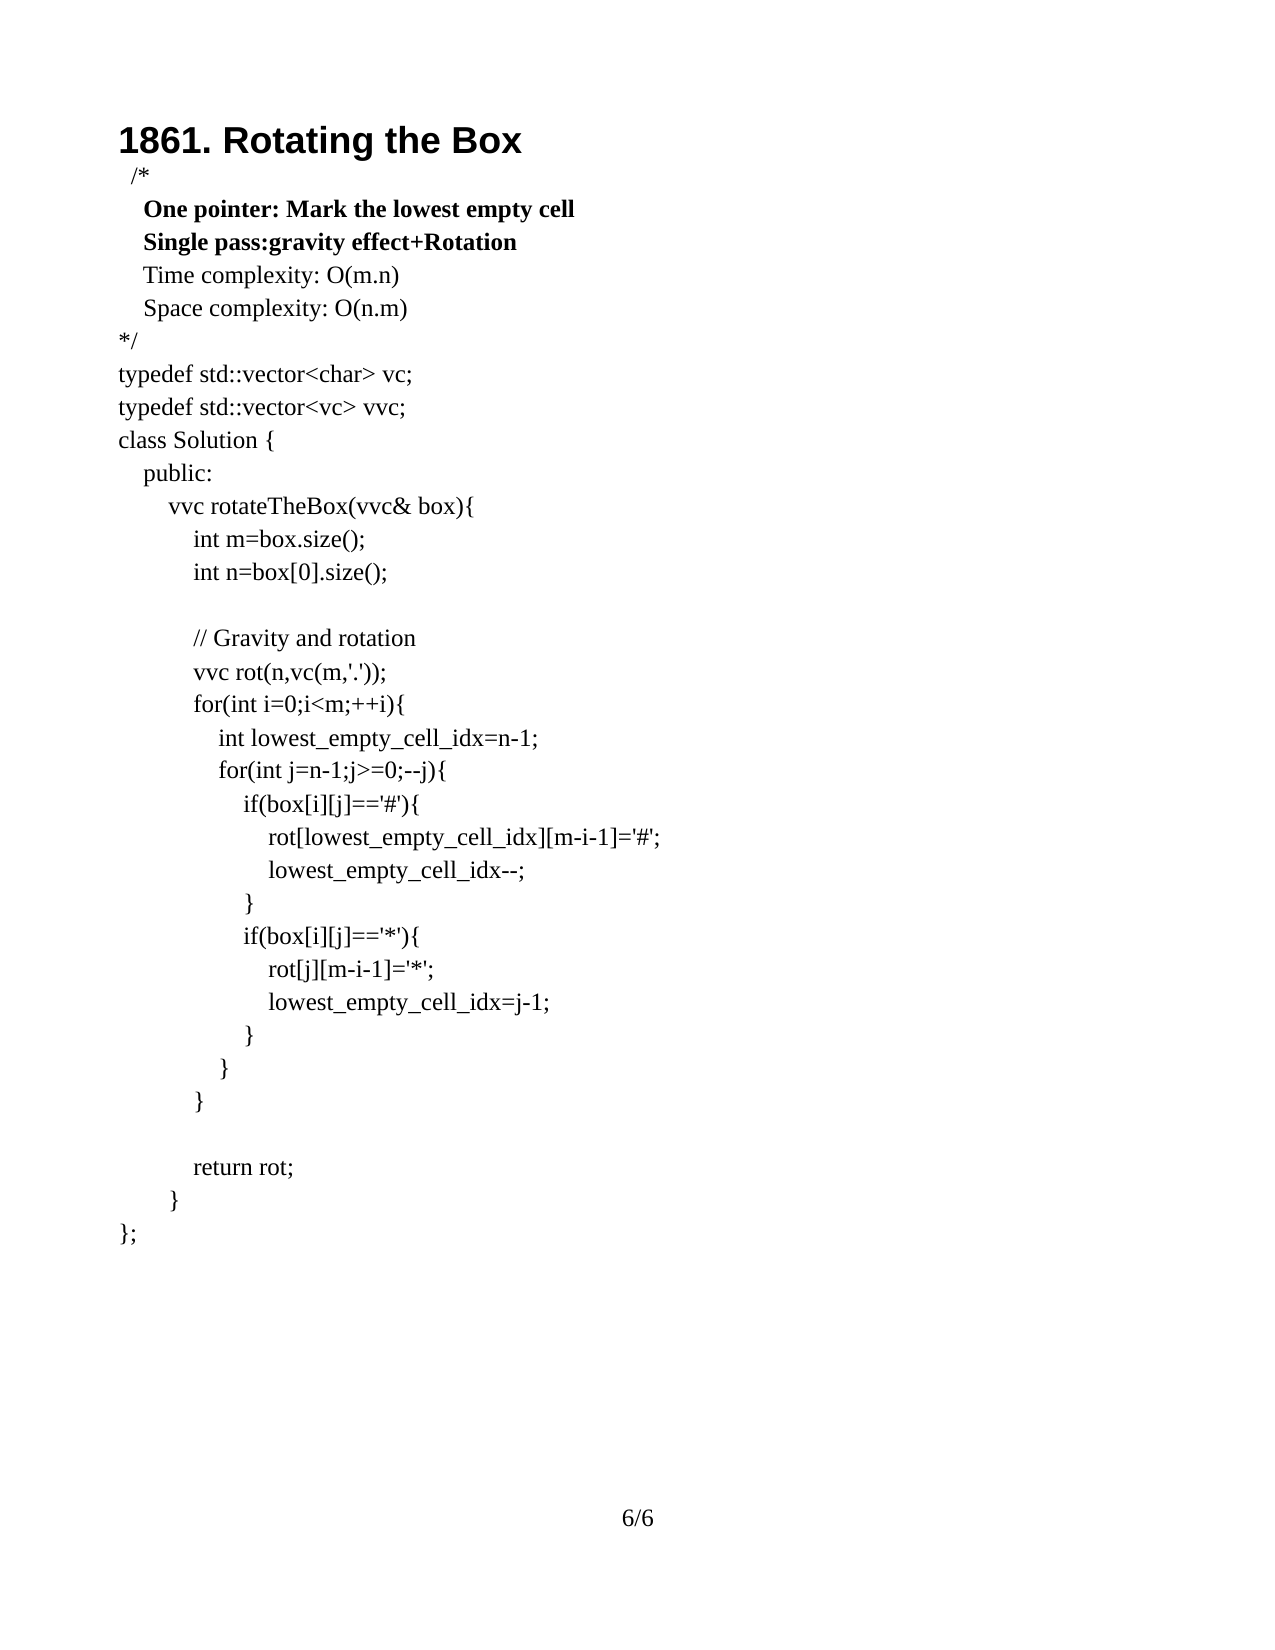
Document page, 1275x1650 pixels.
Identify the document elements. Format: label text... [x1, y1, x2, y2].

text typedef std::vector<vc> vvc; [118, 392, 1157, 421]
subtitle 1861. Rotating the Box [118, 118, 1157, 161]
text rot[lowest_empty_cell_idx][m-i-1]='#'; [118, 822, 1157, 850]
text } [118, 888, 1157, 916]
text } [118, 1020, 1157, 1048]
text for(int j=n-1;j>=0;--j){ [118, 756, 1157, 784]
text int lowest_empty_cell_idx=n-1; [118, 723, 1157, 751]
text }; [118, 1218, 1157, 1247]
text lowest_empty_cell_idx=j-1; [118, 987, 1157, 1016]
text public: [118, 458, 1157, 487]
text Single pass:gravity effect+Rotation [118, 227, 1157, 256]
text class Solution { [118, 425, 1157, 454]
text int m=box.size(); [118, 524, 1157, 553]
text int n=box[0].size(); [118, 557, 1157, 586]
text /* [118, 161, 1157, 190]
text Time complexity: O(m.n) [118, 260, 1157, 289]
text typedef std::vector<char> vc; [118, 359, 1157, 388]
text if(box[i][j]=='#'){ [118, 789, 1157, 817]
text lowest_empty_cell_idx--; [118, 855, 1157, 883]
text Space complexity: O(n.m) [118, 293, 1157, 322]
text return rot; [118, 1152, 1157, 1181]
text */ [118, 326, 1157, 355]
text } [118, 1053, 1157, 1082]
text vvc rot(n,vc(m,'.')); [118, 657, 1157, 685]
text for(int i=0;i<m;++i){ [118, 689, 1157, 718]
text // Gravity and rotation [118, 623, 1157, 652]
text rot[j][m-i-1]='*'; [118, 954, 1157, 982]
text } [118, 1185, 1157, 1214]
text if(box[i][j]=='*'){ [118, 921, 1157, 949]
text vvc rotateTheBox(vvc& box){ [118, 491, 1157, 520]
text } [118, 1086, 1157, 1114]
text One pointer: Mark the lowest empty cell [118, 194, 1157, 223]
